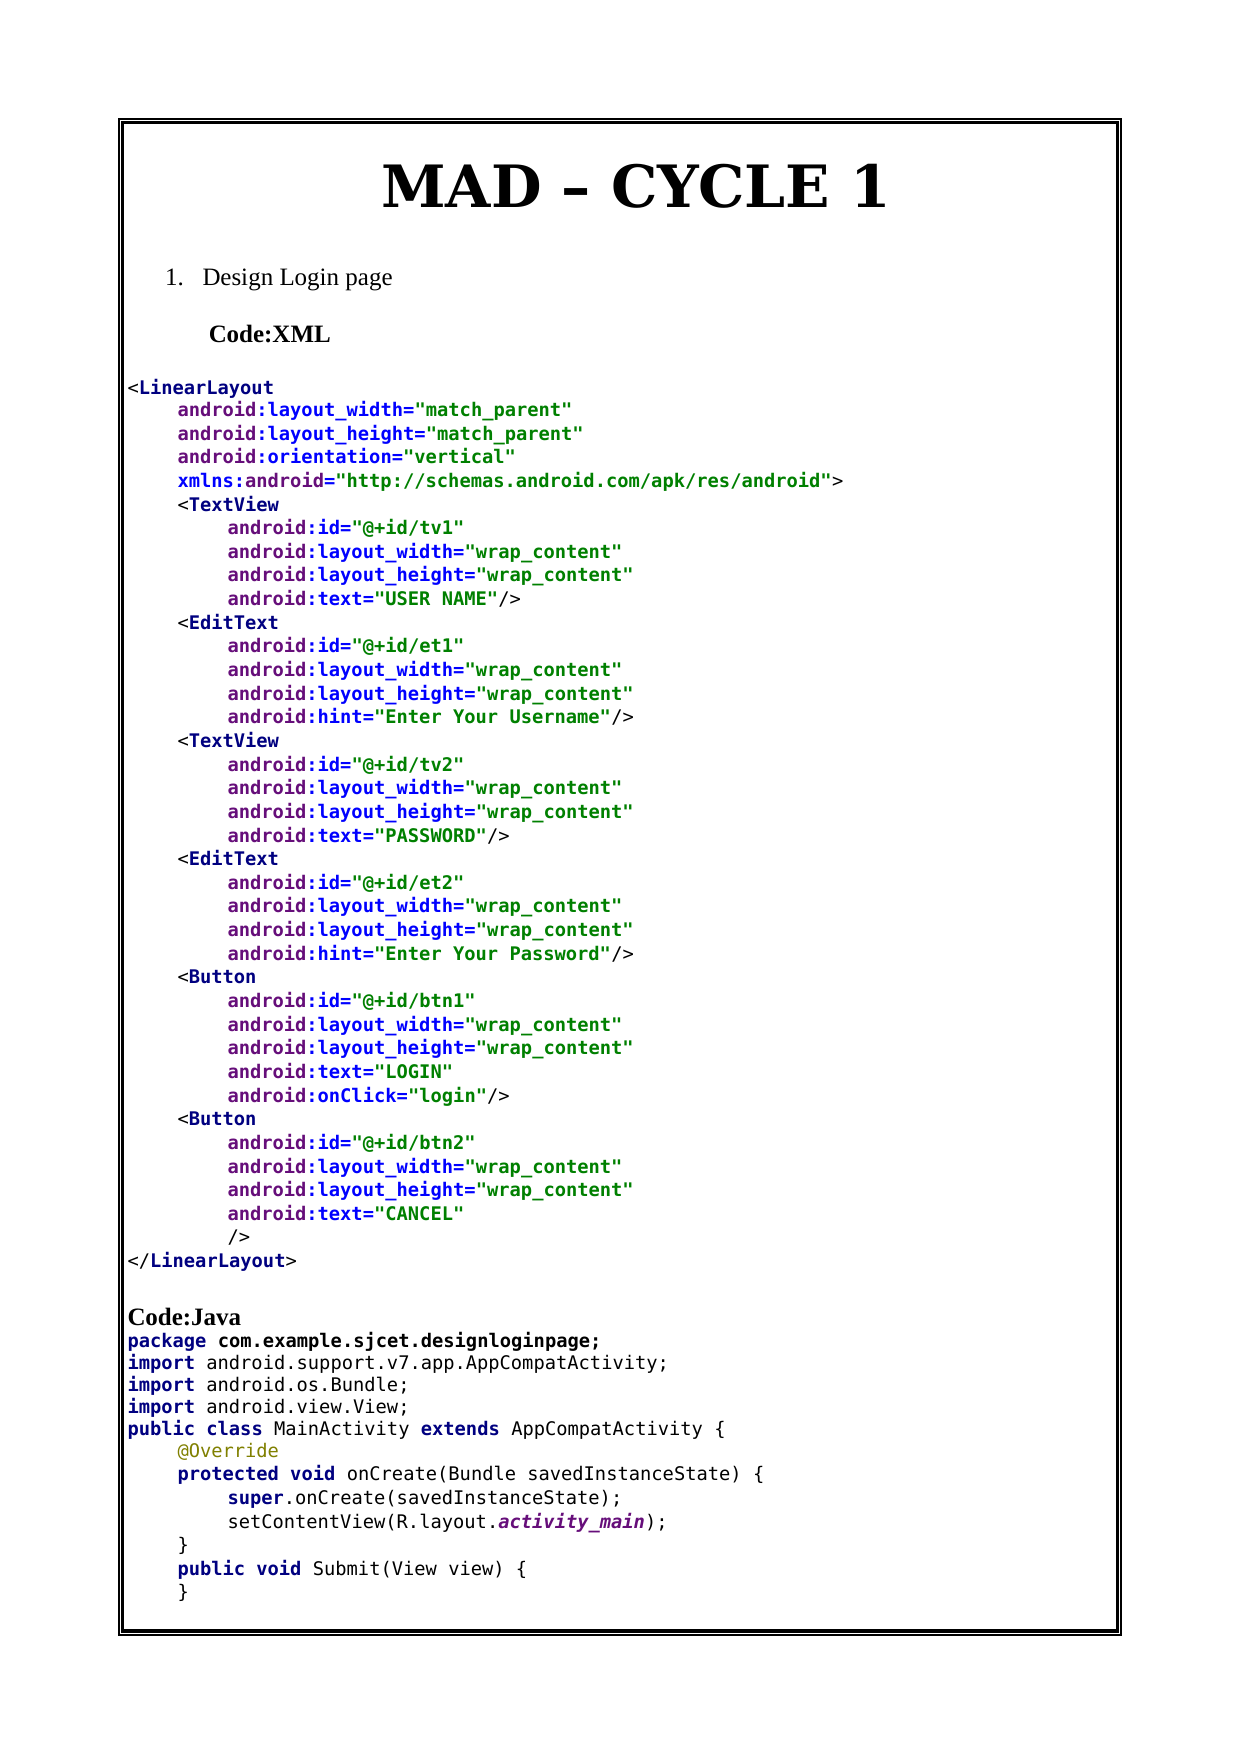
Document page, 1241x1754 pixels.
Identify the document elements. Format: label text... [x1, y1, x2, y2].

text android:text="LOGIN" [127, 1061, 1113, 1085]
text <LinearLayout [127, 377, 1113, 399]
text android:text="USER NAME"/> [127, 588, 1113, 612]
text android:layout_width="wrap_content" [127, 1014, 1113, 1037]
text xmlns:android="http://schemas.android.com/apk/res/android"> [127, 470, 1113, 493]
text <EditText [127, 848, 1113, 872]
text /> [127, 1227, 1113, 1250]
text package com.example.sjcet.designloginpage; [127, 1330, 1113, 1352]
text import android.os.Bundle; [127, 1374, 1113, 1396]
text android:layout_width="wrap_content" [127, 777, 1113, 801]
text public class MainActivity extends AppCompatActivity { [127, 1418, 1113, 1440]
text android:text="PASSWORD"/> [127, 824, 1113, 848]
text } [127, 1534, 1113, 1558]
text <Button [127, 1108, 1113, 1132]
text import android.view.View; [127, 1396, 1113, 1418]
text android:layout_width="wrap_content" [127, 896, 1113, 919]
text android:layout_height="wrap_content" [127, 1179, 1113, 1203]
text android:id="@+id/tv1" [127, 517, 1113, 541]
text @Override [127, 1440, 1113, 1463]
text android:layout_height="wrap_content" [127, 1037, 1113, 1061]
text android:layout_width="match_parent" [127, 399, 1113, 423]
text android:text="CANCEL" [127, 1203, 1113, 1227]
text </LinearLayout> [127, 1250, 1113, 1272]
text android:id="@+id/btn1" [127, 990, 1113, 1014]
text android:id="@+id/et1" [127, 635, 1113, 659]
text android:layout_height="wrap_content" [127, 564, 1113, 588]
text <Button [127, 966, 1113, 990]
text android:onClick="login"/> [127, 1085, 1113, 1108]
text <TextView [127, 730, 1113, 754]
text android:layout_height="wrap_content" [127, 683, 1113, 706]
text android:id="@+id/tv2" [127, 754, 1113, 777]
title MAD – CYCLE 1 [127, 152, 1113, 221]
text public void Submit(View view) { [127, 1558, 1113, 1582]
list Design Login page [165, 262, 1113, 291]
text Code:XML [127, 319, 1113, 348]
text android:layout_height="match_parent" [127, 423, 1113, 446]
text android:hint="Enter Your Username"/> [127, 706, 1113, 730]
text protected void onCreate(Bundle savedInstanceState) { [127, 1463, 1113, 1487]
text android:layout_height="wrap_content" [127, 801, 1113, 824]
text android:layout_width="wrap_content" [127, 659, 1113, 683]
text } [127, 1582, 1113, 1605]
text android:id="@+id/btn2" [127, 1132, 1113, 1156]
text android:orientation="vertical" [127, 446, 1113, 470]
text Code:Java [127, 1302, 1113, 1330]
text <TextView [127, 493, 1113, 517]
text setContentView(R.layout.activity_main); [127, 1511, 1113, 1534]
text android:layout_width="wrap_content" [127, 1156, 1113, 1179]
text <EditText [127, 612, 1113, 635]
text android:layout_width="wrap_content" [127, 541, 1113, 564]
text android:layout_height="wrap_content" [127, 919, 1113, 943]
text android:hint="Enter Your Password"/> [127, 943, 1113, 966]
text import android.support.v7.app.AppCompatActivity; [127, 1352, 1113, 1374]
text android:id="@+id/et2" [127, 872, 1113, 896]
text super.onCreate(savedInstanceState); [127, 1487, 1113, 1511]
